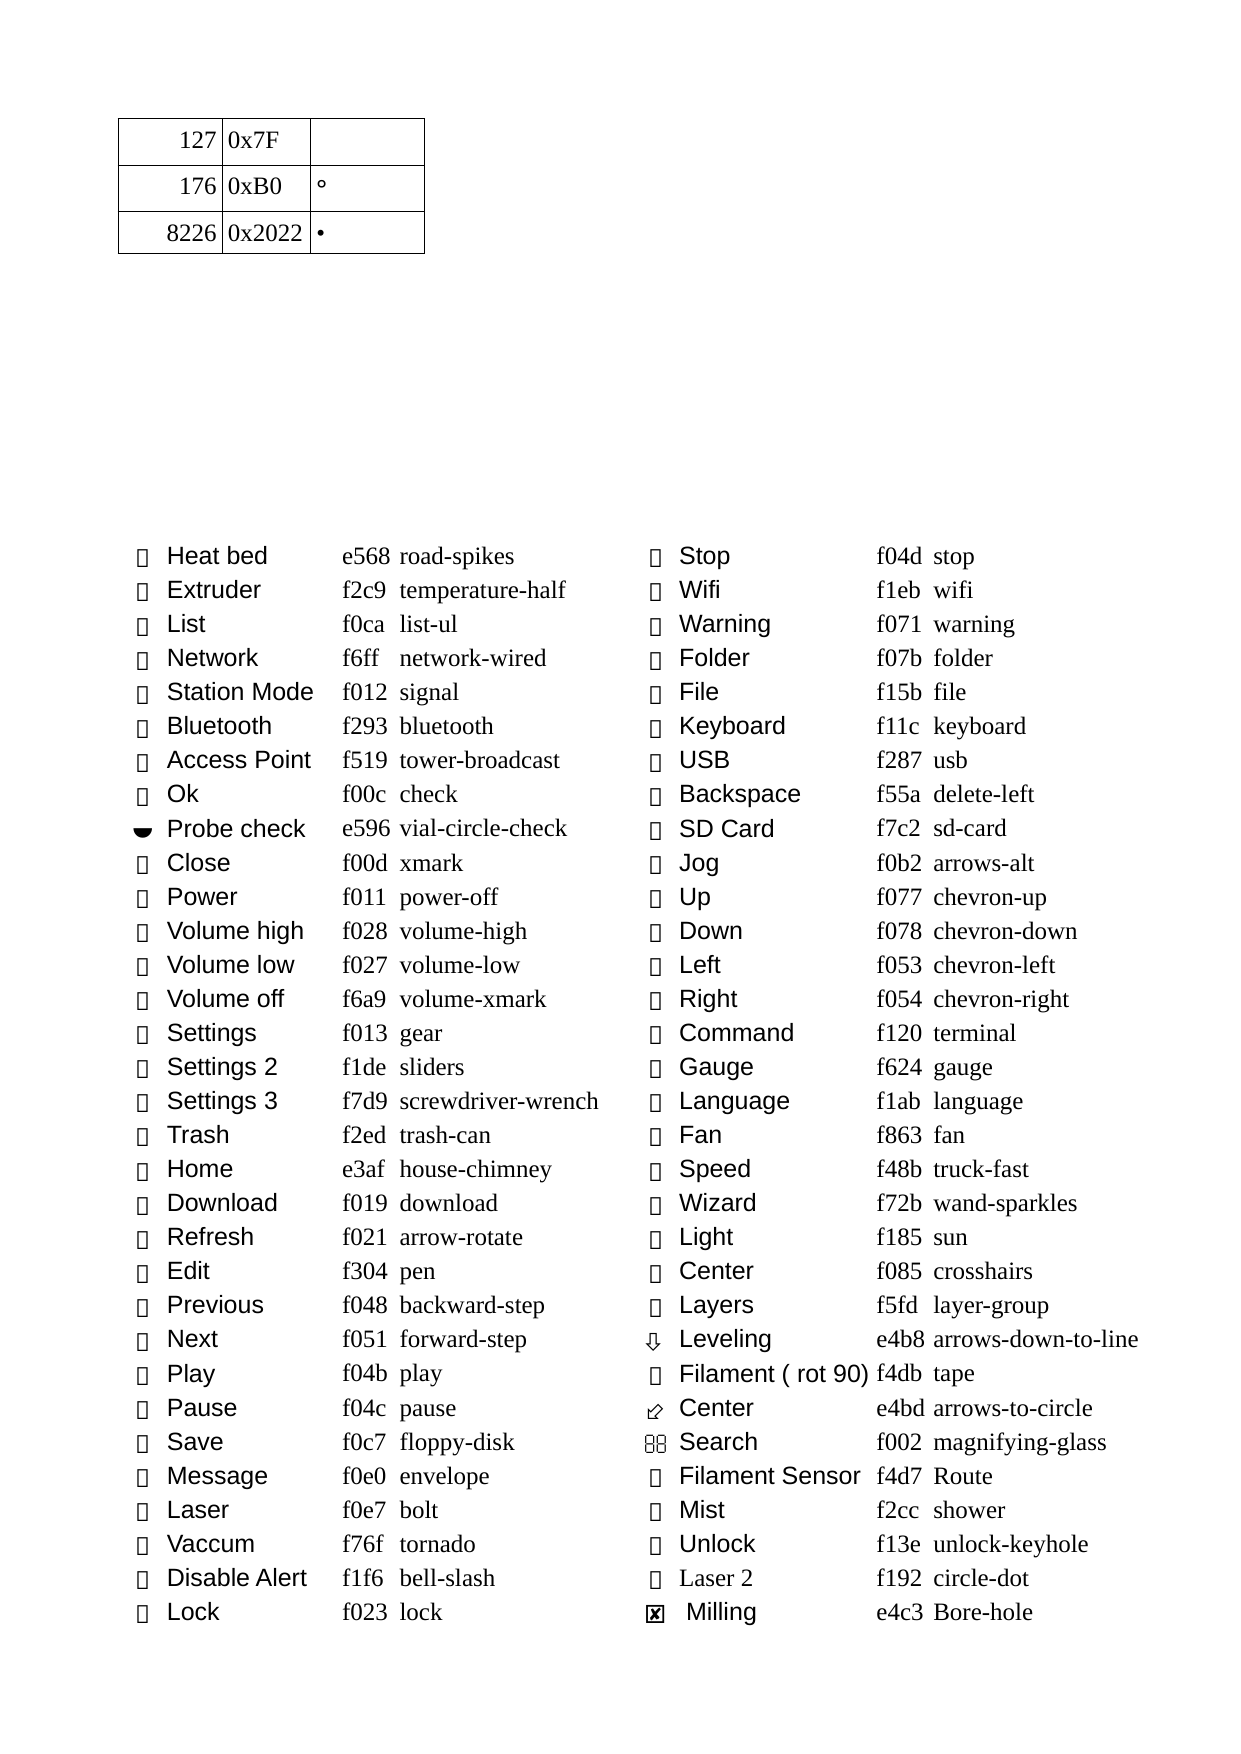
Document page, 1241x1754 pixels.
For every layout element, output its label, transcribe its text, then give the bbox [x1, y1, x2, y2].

table_cell gear [399, 1018, 602, 1052]
table_cell pen [399, 1256, 602, 1290]
table_cell Settings [167, 1018, 342, 1052]
table_cell Language [679, 1086, 876, 1120]
table_cell  [632, 1120, 679, 1154]
table_cell tape [933, 1359, 1168, 1393]
table_cell e4b8 [876, 1325, 933, 1358]
table_cell  [632, 814, 679, 848]
table_cell  [632, 1290, 679, 1324]
table_cell  [632, 1563, 679, 1597]
table_cell  [118, 1325, 167, 1358]
table_cell • [311, 212, 424, 252]
table_cell check [399, 780, 602, 813]
table_cell f5fd [876, 1290, 933, 1324]
table_cell [602, 1427, 632, 1461]
table_cell [602, 745, 632, 779]
table_cell f72b [876, 1188, 933, 1222]
table_cell folder [933, 643, 1168, 677]
table_cell f1eb [876, 575, 933, 609]
table_cell f0e0 [342, 1461, 399, 1495]
table_cell wifi [933, 575, 1168, 609]
table_cell bell-slash [399, 1563, 602, 1597]
table_cell  [118, 1222, 167, 1256]
table_cell screwdriver-wrench [399, 1086, 602, 1120]
table_cell  [118, 575, 167, 609]
table_cell  [632, 916, 679, 950]
table_cell f04b [342, 1359, 399, 1393]
table_cell [602, 1359, 632, 1393]
table_cell f07b [876, 643, 933, 677]
table_cell f002 [876, 1427, 933, 1461]
table_cell  [632, 1529, 679, 1563]
table_cell f071 [876, 609, 933, 643]
table_cell pause [399, 1393, 602, 1427]
table_cell f1f6 [342, 1563, 399, 1597]
table_header Stop [679, 541, 876, 575]
table_cell Command [679, 1018, 876, 1052]
table_header  [632, 541, 679, 575]
table_cell Left [679, 950, 876, 984]
table_cell Jog [679, 848, 876, 882]
table_cell  [118, 1563, 167, 1597]
table_cell Milling [679, 1597, 876, 1631]
table_cell arrows-to-circle [933, 1393, 1168, 1427]
table_cell Laser [167, 1495, 342, 1529]
table_cell  [632, 984, 679, 1018]
table_cell f120 [876, 1018, 933, 1052]
table_cell Wifi [679, 575, 876, 609]
table_cell [602, 1086, 632, 1120]
table_cell f185 [876, 1222, 933, 1256]
table_cell f624 [876, 1052, 933, 1086]
table_cell  [118, 1052, 167, 1086]
table_cell house-chimney [399, 1154, 602, 1188]
table_cell Volume high [167, 916, 342, 950]
table_cell  [632, 643, 679, 677]
table_cell chevron-left [933, 950, 1168, 984]
table_cell bluetooth [399, 711, 602, 745]
table_cell  [118, 1256, 167, 1290]
table_cell language [933, 1086, 1168, 1120]
table_cell  [118, 984, 167, 1018]
table_cell 127 [119, 119, 222, 165]
table_cell 8226 [119, 212, 222, 252]
table_cell [602, 1325, 632, 1358]
table_cell ° [311, 166, 424, 211]
table_cell USB [679, 745, 876, 779]
table_cell [602, 950, 632, 984]
table_cell  [632, 1393, 679, 1427]
table_cell f0ca [342, 609, 399, 643]
table_cell f76f [342, 1529, 399, 1563]
table_cell f085 [876, 1256, 933, 1290]
table_cell Bore-hole [933, 1597, 1168, 1631]
table_cell Probe check [167, 814, 342, 848]
table_cell f4db [876, 1359, 933, 1393]
table_cell f11c [876, 711, 933, 745]
table_cell  [118, 848, 167, 882]
table_cell trash-can [399, 1120, 602, 1154]
table_cell sd-card [933, 814, 1168, 848]
table_cell temperature-half [399, 575, 602, 609]
table_cell Settings 3 [167, 1086, 342, 1120]
table_cell  [118, 1188, 167, 1222]
table_cell f023 [342, 1597, 399, 1631]
table_cell f192 [876, 1563, 933, 1597]
table_cell f6a9 [342, 984, 399, 1018]
table_cell network-wired [399, 643, 602, 677]
table_cell Trash [167, 1120, 342, 1154]
table_cell Volume off [167, 984, 342, 1018]
table_cell e4c3 [876, 1597, 933, 1631]
table_cell Right [679, 984, 876, 1018]
table_cell  [632, 1461, 679, 1495]
table_cell crosshairs [933, 1256, 1168, 1290]
table_cell Message [167, 1461, 342, 1495]
table_cell Network [167, 643, 342, 677]
table_header road-spikes [399, 541, 602, 575]
table_cell  [118, 1154, 167, 1188]
table_cell SD Card [679, 814, 876, 848]
table_cell Bluetooth [167, 711, 342, 745]
table_cell volume-xmark [399, 984, 602, 1018]
table_cell f021 [342, 1222, 399, 1256]
table_cell chevron-down [933, 916, 1168, 950]
table_cell f0c7 [342, 1427, 399, 1461]
table_cell  [632, 575, 679, 609]
table_cell file [933, 677, 1168, 711]
table_cell [602, 1461, 632, 1495]
table_cell Previous [167, 1290, 342, 1324]
table_cell Light [679, 1222, 876, 1256]
table_cell f293 [342, 711, 399, 745]
table_cell sliders [399, 1052, 602, 1086]
table_cell  [632, 609, 679, 643]
table_cell [602, 1495, 632, 1529]
table_cell [602, 1052, 632, 1086]
table_cell  [118, 1120, 167, 1154]
table_cell Download [167, 1188, 342, 1222]
table_cell Station Mode [167, 677, 342, 711]
table_cell f13e [876, 1529, 933, 1563]
table_cell Folder [679, 643, 876, 677]
table_cell Ok [167, 780, 342, 813]
table_cell Wizard [679, 1188, 876, 1222]
table_cell [602, 1120, 632, 1154]
table_cell f054 [876, 984, 933, 1018]
table_cell Keyboard [679, 711, 876, 745]
table_cell File [679, 677, 876, 711]
table_cell circle-dot [933, 1563, 1168, 1597]
table_cell f013 [342, 1018, 399, 1052]
table_cell f15b [876, 677, 933, 711]
table_cell  [118, 950, 167, 984]
table_cell f519 [342, 745, 399, 779]
table_cell floppy-disk [399, 1427, 602, 1461]
table_cell  [118, 677, 167, 711]
table_cell Filament Sensor [679, 1461, 876, 1495]
table_cell  [118, 814, 167, 848]
table_cell f0e7 [342, 1495, 399, 1529]
table_cell Laser 2 [679, 1563, 876, 1597]
table_cell Edit [167, 1256, 342, 1290]
table_cell  [632, 1188, 679, 1222]
table_cell [602, 1154, 632, 1188]
table_header Heat bed [167, 541, 342, 575]
table_cell f00c [342, 780, 399, 813]
table_cell shower [933, 1495, 1168, 1529]
table_cell f287 [876, 745, 933, 779]
table_cell 0xB0 [223, 166, 310, 211]
table_cell arrow-rotate [399, 1222, 602, 1256]
table_cell f028 [342, 916, 399, 950]
table_cell  [632, 1222, 679, 1256]
table_cell Layers [679, 1290, 876, 1324]
table_cell [602, 575, 632, 609]
table_cell Access Point [167, 745, 342, 779]
table_cell volume-high [399, 916, 602, 950]
table_cell  [632, 848, 679, 882]
table_cell f051 [342, 1325, 399, 1358]
table_cell f00d [342, 848, 399, 882]
table_cell delete-left [933, 780, 1168, 813]
table_header  [118, 541, 167, 575]
table_cell f1ab [876, 1086, 933, 1120]
table_cell  [632, 882, 679, 916]
table_cell  [118, 1461, 167, 1495]
table_cell f1de [342, 1052, 399, 1086]
table_cell Mist [679, 1495, 876, 1529]
table_cell Power [167, 882, 342, 916]
table_cell f078 [876, 916, 933, 950]
table_header e568 [342, 541, 399, 575]
table_cell keyboard [933, 711, 1168, 745]
table_cell  [118, 609, 167, 643]
table_cell [602, 780, 632, 813]
table_cell [602, 1018, 632, 1052]
table_cell [602, 984, 632, 1018]
table_cell play [399, 1359, 602, 1393]
table_cell f077 [876, 882, 933, 916]
table_cell fan [933, 1120, 1168, 1154]
table_cell  [118, 711, 167, 745]
table_cell  [632, 1154, 679, 1188]
table_cell  [632, 1359, 679, 1393]
table_cell  [632, 950, 679, 984]
table_cell List [167, 609, 342, 643]
table_cell f2c9 [342, 575, 399, 609]
table_cell  [118, 643, 167, 677]
table_cell [602, 643, 632, 677]
table_cell Search [679, 1427, 876, 1461]
table_cell [602, 711, 632, 745]
table_cell vial-circle-check [399, 814, 602, 848]
table_cell f04c [342, 1393, 399, 1427]
table_cell  [118, 882, 167, 916]
table_cell e4bd [876, 1393, 933, 1427]
table_cell Volume low [167, 950, 342, 984]
table_cell Up [679, 882, 876, 916]
table_cell  [118, 1393, 167, 1427]
table_cell f48b [876, 1154, 933, 1188]
table_cell [602, 814, 632, 848]
table_cell 0x7F [223, 119, 310, 165]
table_cell  [632, 711, 679, 745]
table_cell Refresh [167, 1222, 342, 1256]
table_cell  [632, 1256, 679, 1290]
table_cell Warning [679, 609, 876, 643]
table_header [602, 541, 632, 575]
table_cell unlock-keyhole [933, 1529, 1168, 1563]
table_cell  [632, 1086, 679, 1120]
table_cell [602, 916, 632, 950]
table_cell Extruder [167, 575, 342, 609]
table_cell Center [679, 1256, 876, 1290]
table_cell f7d9 [342, 1086, 399, 1120]
table_cell  [118, 1427, 167, 1461]
table_cell volume-low [399, 950, 602, 984]
table_cell Settings 2 [167, 1052, 342, 1086]
table_cell 176 [119, 166, 222, 211]
table_cell f012 [342, 677, 399, 711]
table_cell [602, 848, 632, 882]
table_cell warning [933, 609, 1168, 643]
table_cell tower-broadcast [399, 745, 602, 779]
table_cell envelope [399, 1461, 602, 1495]
table_cell  [118, 745, 167, 779]
table_cell 0x2022 [223, 212, 310, 252]
table_cell Vaccum [167, 1529, 342, 1563]
table_cell Route [933, 1461, 1168, 1495]
table_cell chevron-up [933, 882, 1168, 916]
table_cell  [118, 1018, 167, 1052]
table_cell bolt [399, 1495, 602, 1529]
table_cell f019 [342, 1188, 399, 1222]
table_cell e3af [342, 1154, 399, 1188]
table_cell  [632, 1427, 679, 1461]
table_cell [602, 1597, 632, 1631]
table_cell Close [167, 848, 342, 882]
table_cell  [118, 1086, 167, 1120]
table_cell f011 [342, 882, 399, 916]
table_cell Home [167, 1154, 342, 1188]
table_cell xmark [399, 848, 602, 882]
table_cell wand-sparkles [933, 1188, 1168, 1222]
table_cell arrows-down-to-line [933, 1325, 1168, 1358]
table_cell [602, 1563, 632, 1597]
table_cell  [118, 1495, 167, 1529]
table_cell [602, 609, 632, 643]
table_cell backward-step [399, 1290, 602, 1324]
table_cell list-ul [399, 609, 602, 643]
table_cell f0b2 [876, 848, 933, 882]
table_cell chevron-right [933, 984, 1168, 1018]
table_cell Lock [167, 1597, 342, 1631]
table_cell [602, 1393, 632, 1427]
table_cell signal [399, 677, 602, 711]
table_cell f4d7 [876, 1461, 933, 1495]
table_cell  [118, 780, 167, 813]
table_cell  [118, 1597, 167, 1631]
table_cell Unlock [679, 1529, 876, 1563]
table_cell terminal [933, 1018, 1168, 1052]
table_cell f048 [342, 1290, 399, 1324]
table_header stop [933, 541, 1168, 575]
table_cell Fan [679, 1120, 876, 1154]
table_cell [602, 1529, 632, 1563]
table_cell Speed [679, 1154, 876, 1188]
table_cell f053 [876, 950, 933, 984]
table_cell Down [679, 916, 876, 950]
table_cell Gauge [679, 1052, 876, 1086]
table_cell lock [399, 1597, 602, 1631]
table_cell gauge [933, 1052, 1168, 1086]
table_cell Center [679, 1393, 876, 1427]
table_cell tornado [399, 1529, 602, 1563]
table_cell  [632, 780, 679, 813]
table_cell  [118, 1290, 167, 1324]
table_cell  [118, 916, 167, 950]
table_cell sun [933, 1222, 1168, 1256]
table_cell Play [167, 1359, 342, 1393]
table_cell Next [167, 1325, 342, 1358]
table_header f04d [876, 541, 933, 575]
table_cell f7c2 [876, 814, 933, 848]
table_cell usb [933, 745, 1168, 779]
table_cell  [632, 1597, 679, 1631]
table_cell Filament ( rot 90) [679, 1359, 876, 1393]
table_cell  [118, 1359, 167, 1393]
table_cell Disable Alert [167, 1563, 342, 1597]
table_cell  [632, 677, 679, 711]
table_cell Pause [167, 1393, 342, 1427]
table_cell [602, 882, 632, 916]
table_cell  [118, 1529, 167, 1563]
table_cell  [632, 1495, 679, 1529]
table_cell f2ed [342, 1120, 399, 1154]
table_cell f2cc [876, 1495, 933, 1529]
table_cell magnifying-glass [933, 1427, 1168, 1461]
table_cell f863 [876, 1120, 933, 1154]
table_cell download [399, 1188, 602, 1222]
table_cell Save [167, 1427, 342, 1461]
table_cell [602, 1222, 632, 1256]
table_cell forward-step [399, 1325, 602, 1358]
table_cell arrows-alt [933, 848, 1168, 882]
table_cell power-off [399, 882, 602, 916]
table_cell f55a [876, 780, 933, 813]
table_cell [602, 677, 632, 711]
table_cell  [632, 1325, 679, 1358]
table_cell f027 [342, 950, 399, 984]
table_cell  [632, 1018, 679, 1052]
table_cell f6ff [342, 643, 399, 677]
table_cell [602, 1290, 632, 1324]
table_cell truck-fast [933, 1154, 1168, 1188]
table_cell  [632, 745, 679, 779]
table_cell Leveling [679, 1325, 876, 1358]
table_cell [602, 1256, 632, 1290]
table_cell f304 [342, 1256, 399, 1290]
table_cell layer-group [933, 1290, 1168, 1324]
table_cell  [311, 119, 424, 165]
table_cell  [632, 1052, 679, 1086]
table_cell Backspace [679, 780, 876, 813]
table_cell [602, 1188, 632, 1222]
table_cell e596 [342, 814, 399, 848]
